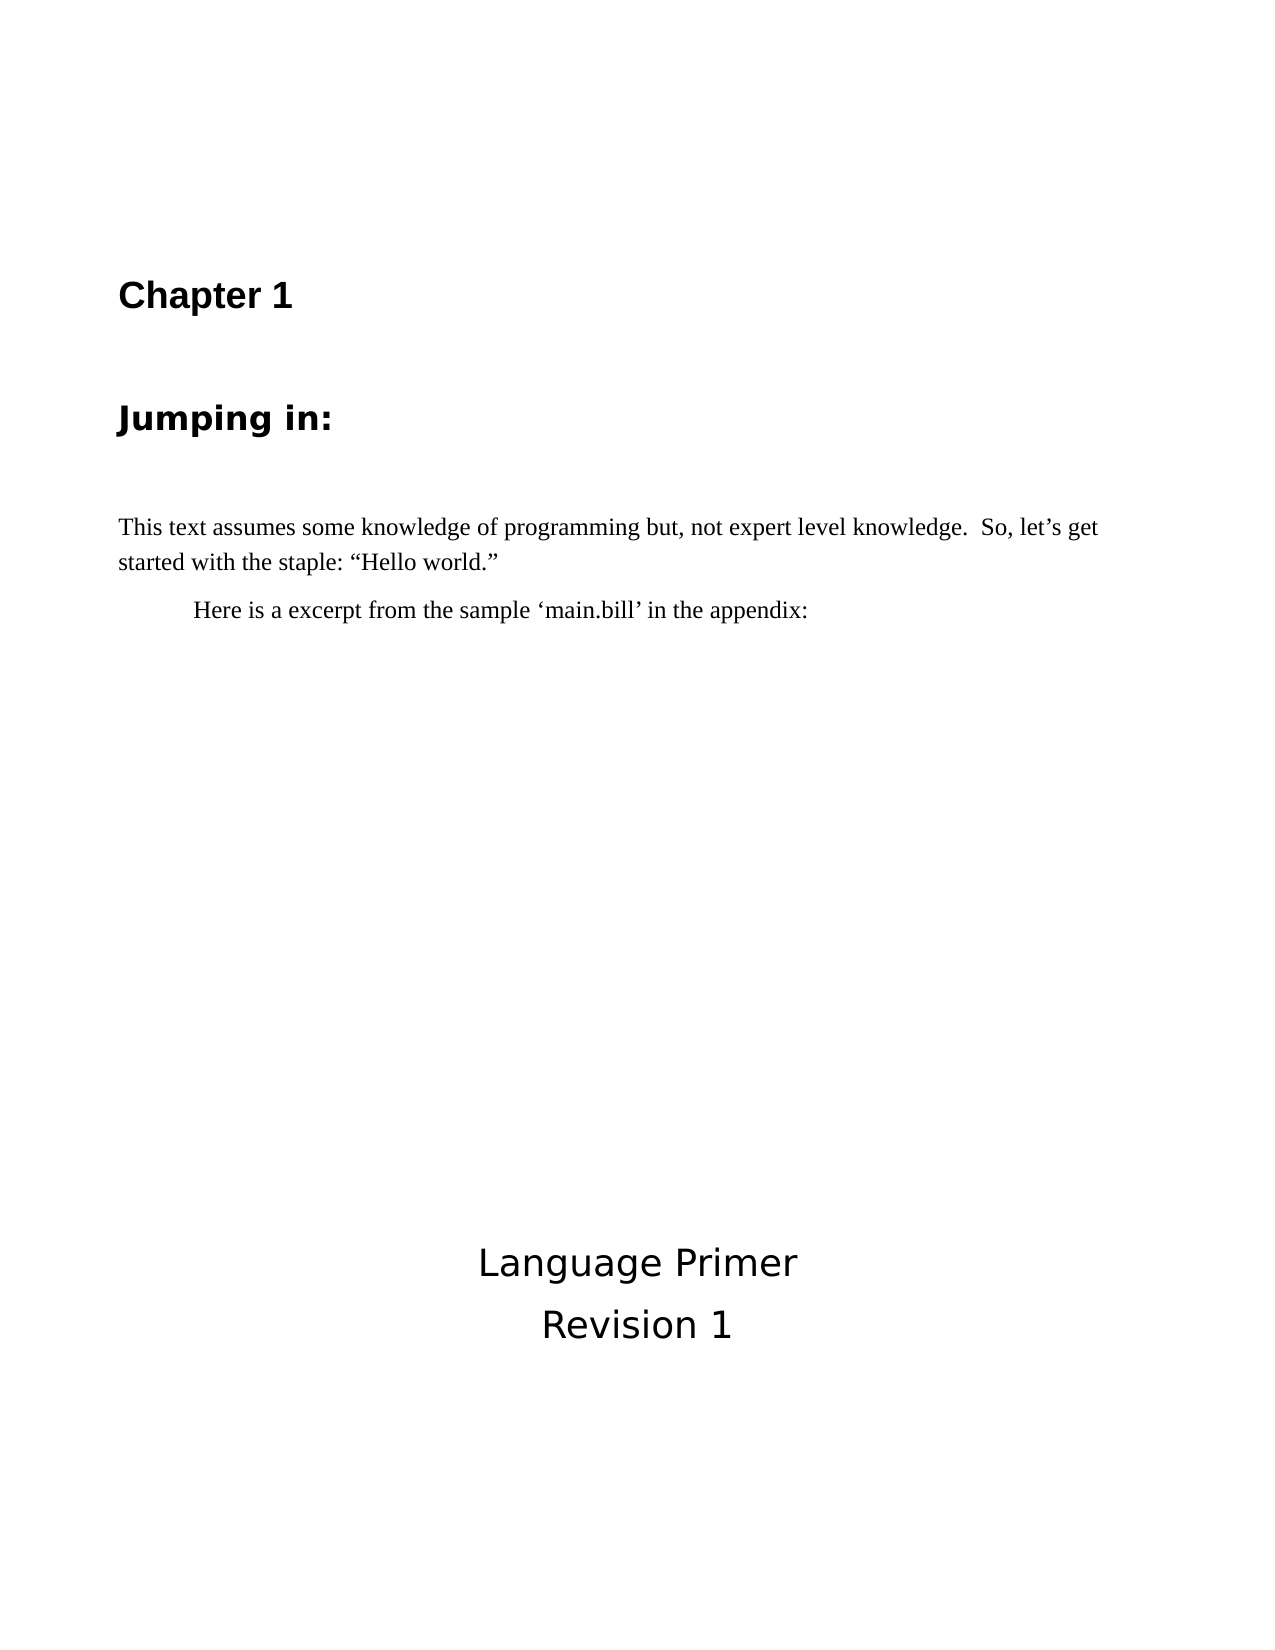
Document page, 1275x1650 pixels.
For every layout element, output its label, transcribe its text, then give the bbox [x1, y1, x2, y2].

subtitle Chapter 1 [118, 273, 1157, 317]
text This text assumes some knowledge of programming but, not expert level knowledge. So, let’s get started with the staple: “Hello world.” [118, 512, 1157, 575]
text Here is a excerpt from the sample ‘main.bill’ in the appendix: [118, 596, 1157, 624]
subtitle Revision 1 [118, 1304, 1157, 1347]
subtitle Language Primer [118, 1241, 1157, 1285]
subtitle Jumping in: [118, 399, 1157, 438]
